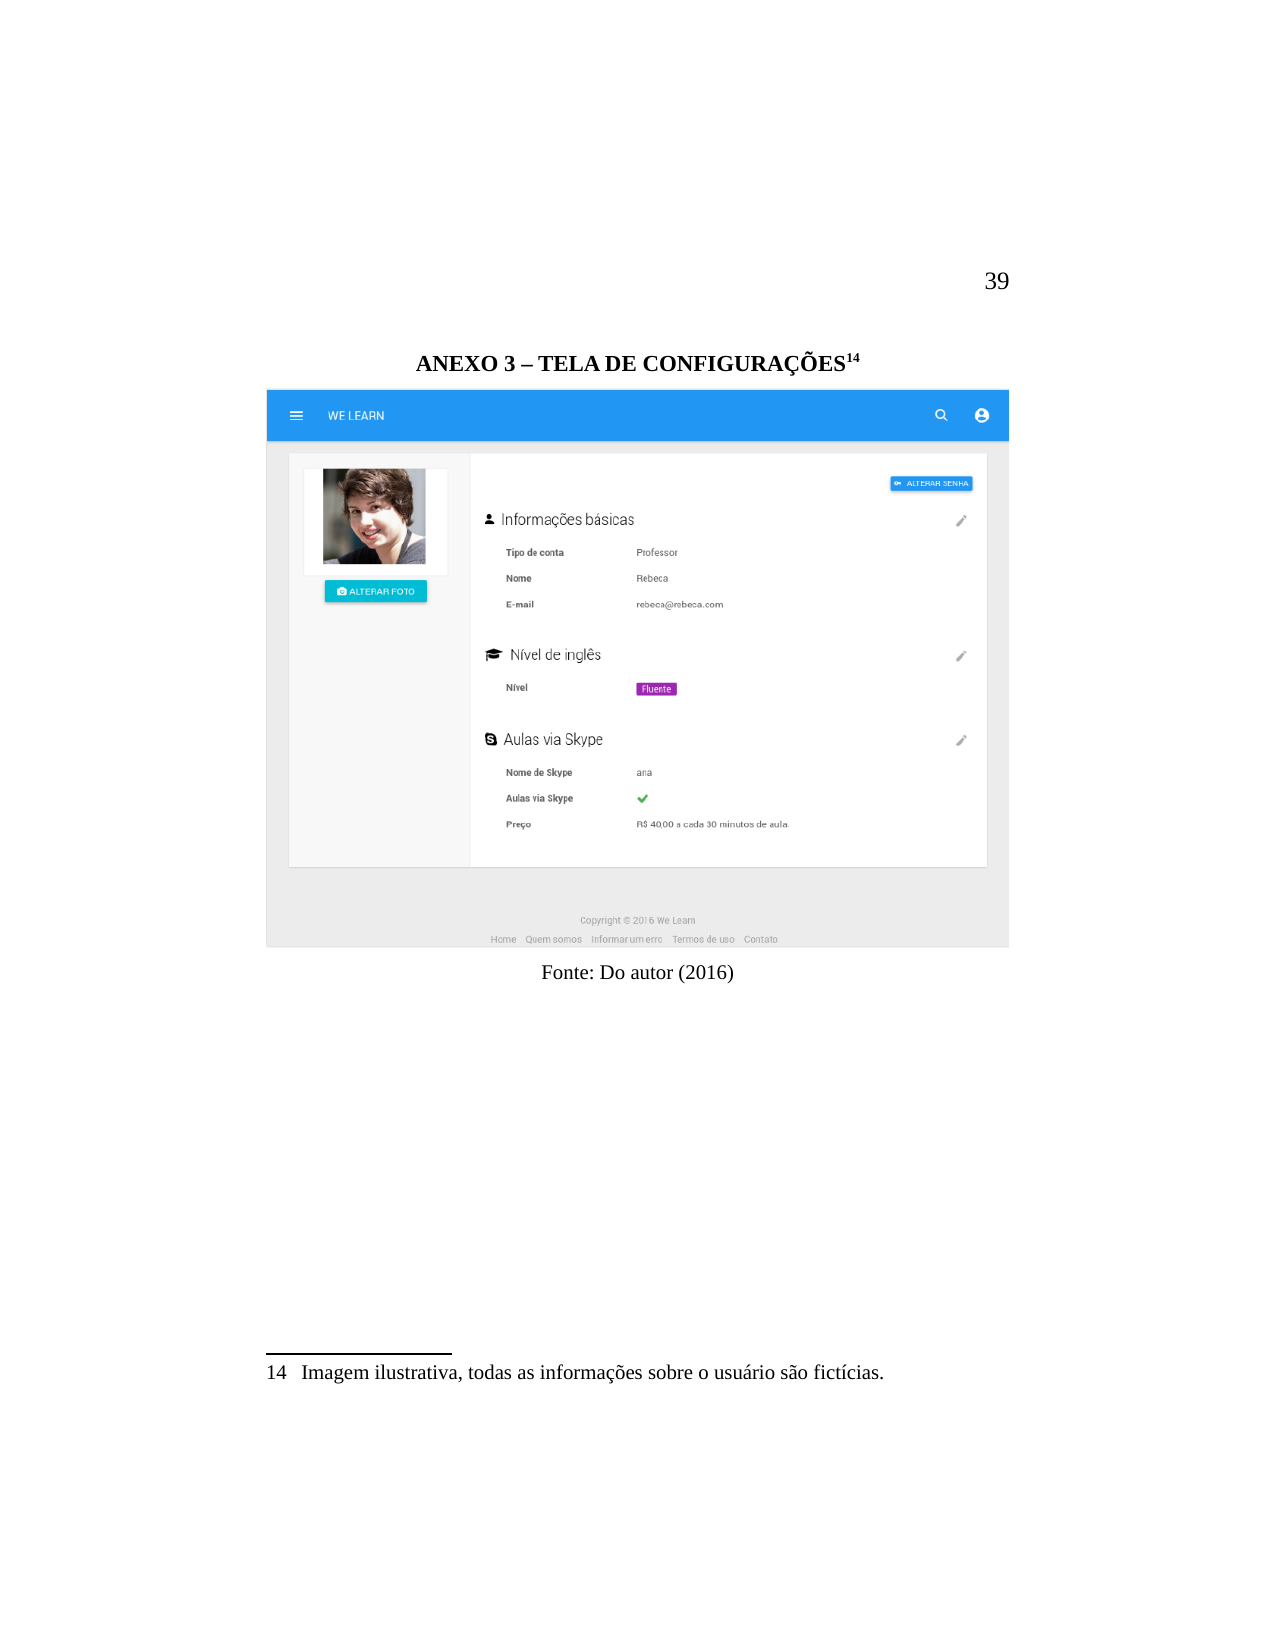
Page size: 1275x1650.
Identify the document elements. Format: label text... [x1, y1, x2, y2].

text Imagem ilustrativa, todas as informações sobre o usuário são fictícias. [266, 1360, 1009, 1384]
picture [265, 388, 1010, 948]
subtitle ANEXO 3 – TELA DE CONFIGURAÇÕES [266, 350, 1009, 376]
text Fonte: Do autor (2016) [266, 948, 1009, 984]
